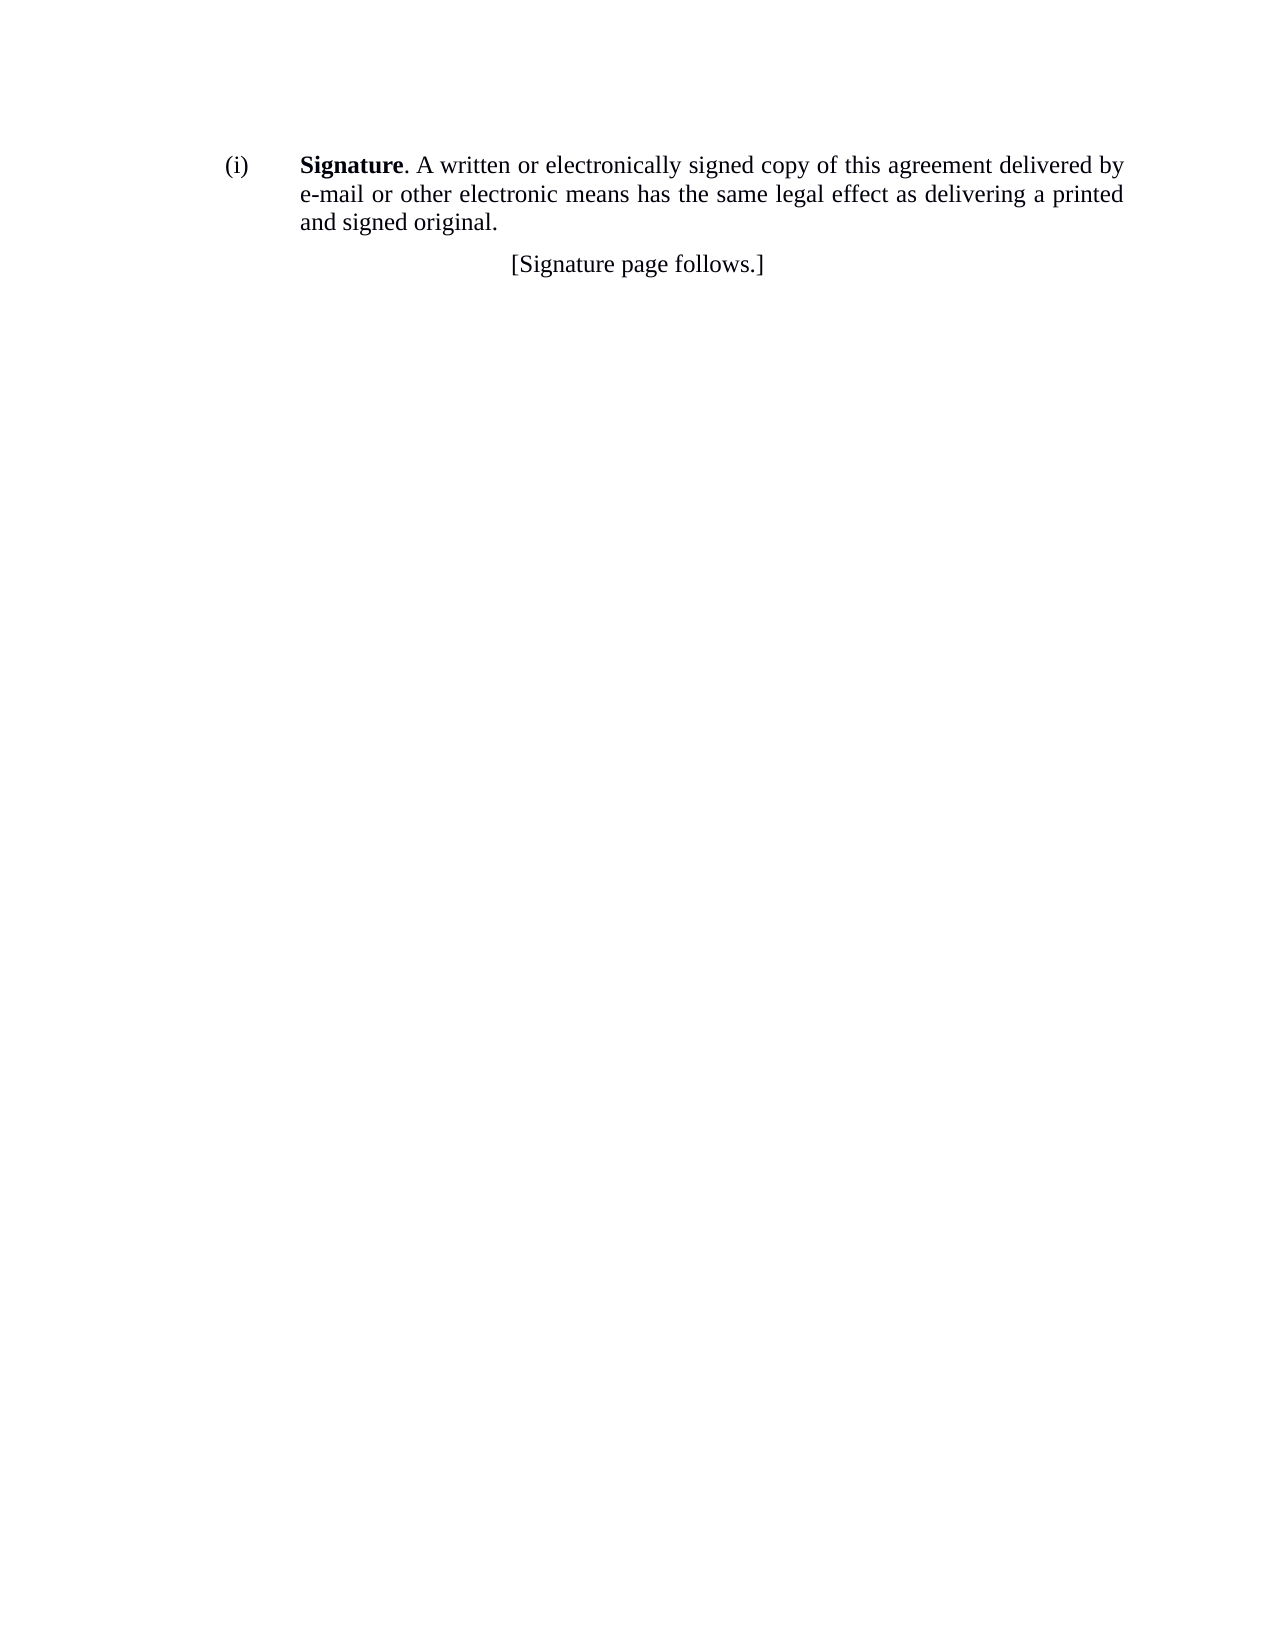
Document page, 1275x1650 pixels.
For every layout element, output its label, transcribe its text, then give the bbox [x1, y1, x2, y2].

text [Signature page follows.] [150, 249, 1125, 277]
text (i) Signature. A written or electronically signed copy of this agreement delivered by e-mail or other electronic means has the same legal effect as delivering a printed and signed original. [225, 150, 1125, 236]
